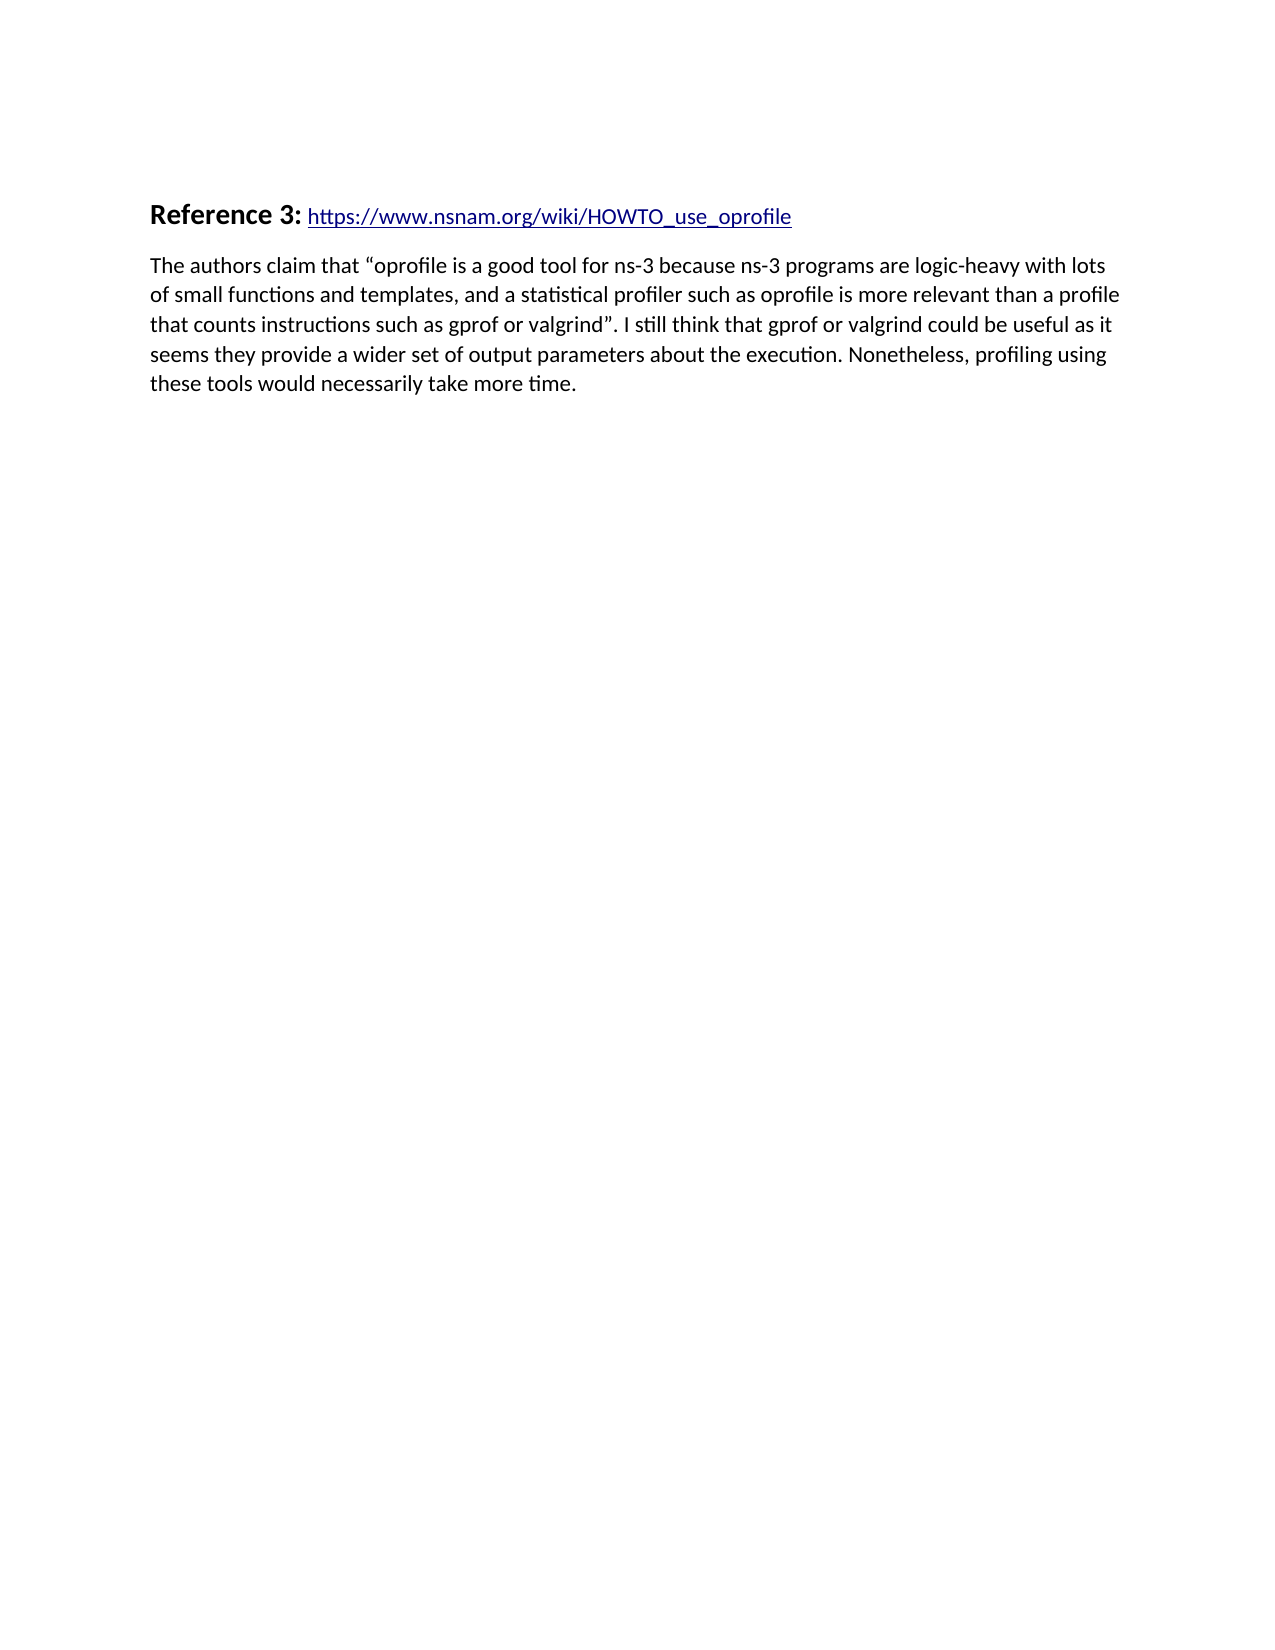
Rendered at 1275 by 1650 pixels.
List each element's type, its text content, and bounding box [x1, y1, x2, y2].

list Reference 3: https://www.nsnam.org/wiki/HOWTO_use_oprofile [150, 196, 1125, 232]
list The authors claim that “oprofile is a good tool for ns-3 because ns-3 programs are logic-heavy with lots of small functions and templates, and a statistical profiler such as oprofile is more relevant than a profile that counts instructions such as gprof or valgrind”. I still think that gprof or valgrind could be useful as it seems they provide a wider set of output parameters about the execution. Nonetheless, profiling using these tools would necessarily take more time. [150, 251, 1125, 397]
